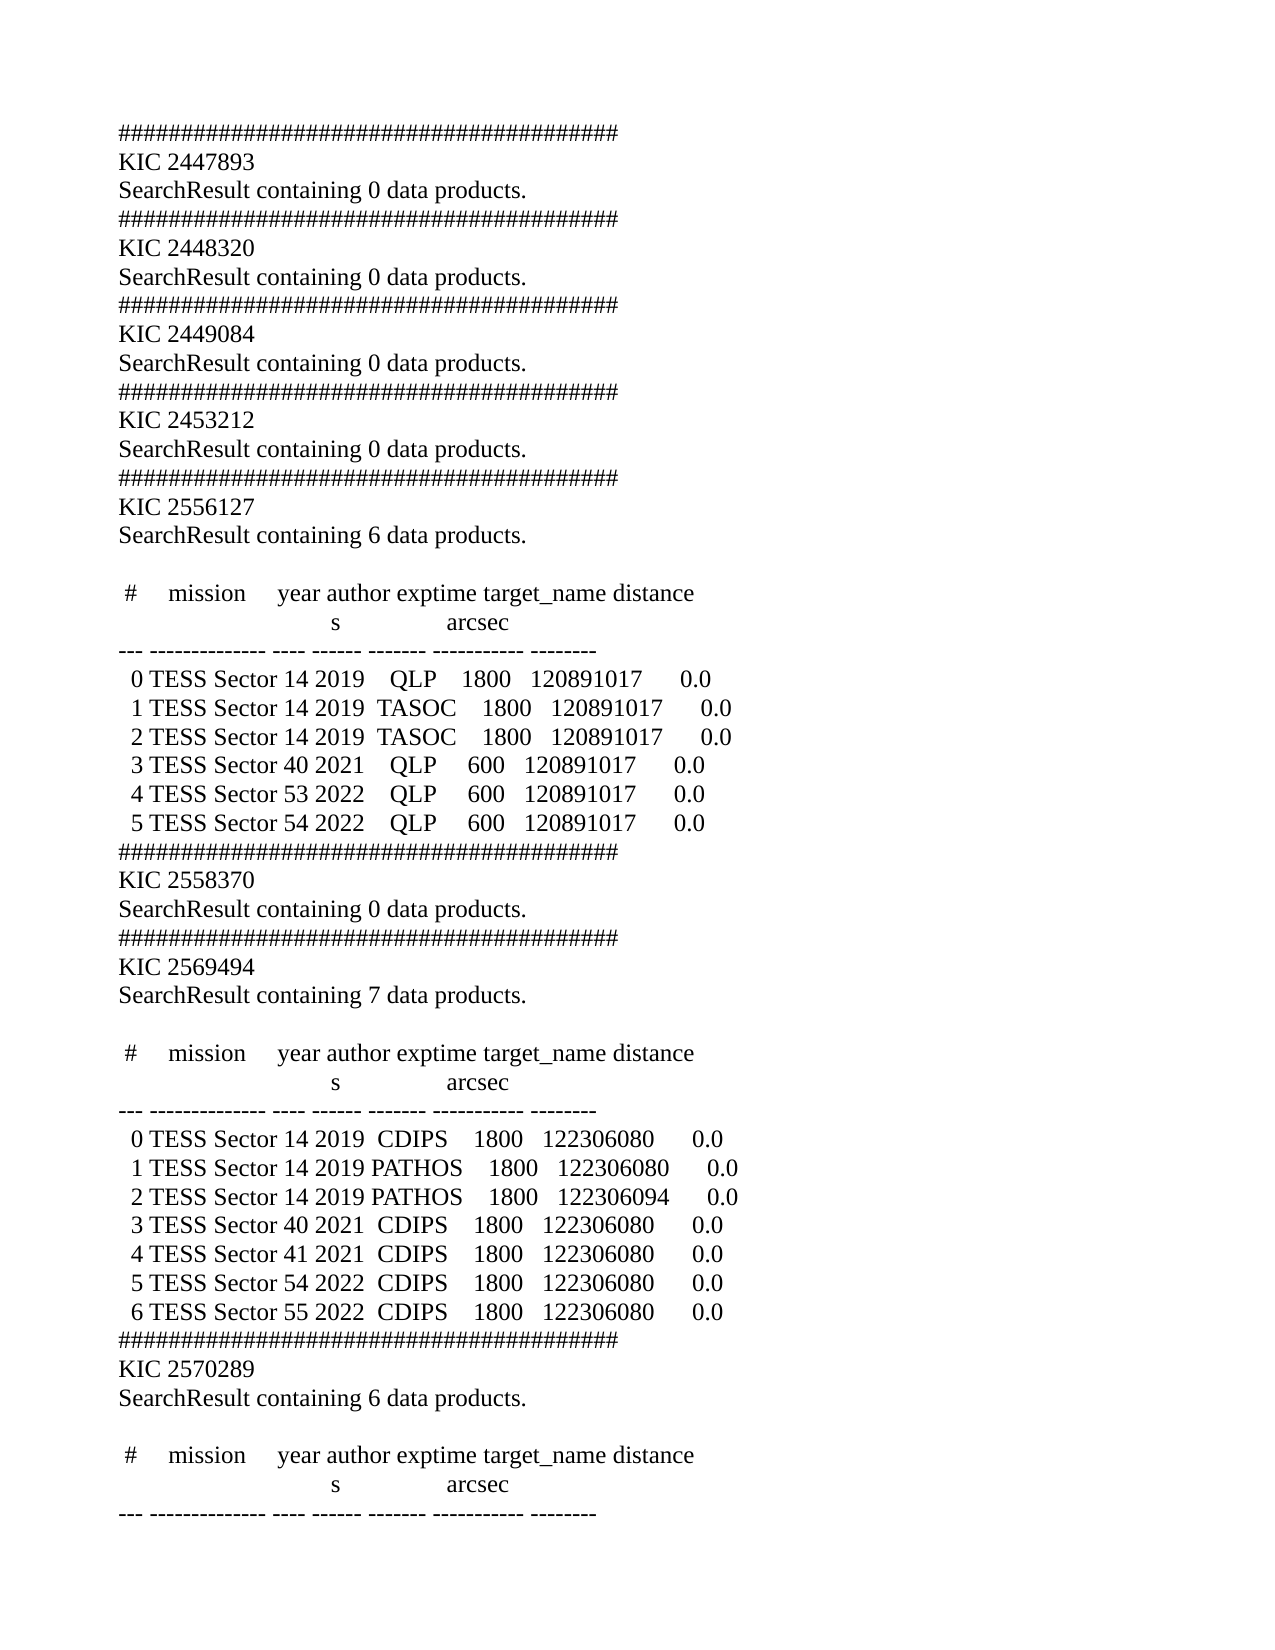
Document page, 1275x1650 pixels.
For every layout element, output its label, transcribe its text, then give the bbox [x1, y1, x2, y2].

text --- -------------- ---- ------ ------- ----------- -------- [118, 1498, 1157, 1527]
text KIC 2448320 [118, 233, 1157, 262]
text ######################################## [118, 837, 1157, 866]
text 4 TESS Sector 41 2021 CDIPS 1800 122306080 0.0 [118, 1239, 1157, 1268]
text ######################################## [118, 291, 1157, 319]
text ######################################## [118, 204, 1157, 233]
text ######################################## [118, 923, 1157, 952]
text SearchResult containing 7 data products. [118, 981, 1157, 1009]
text SearchResult containing 0 data products. [118, 176, 1157, 204]
text 3 TESS Sector 40 2021 QLP 600 120891017 0.0 [118, 751, 1157, 779]
text # mission year author exptime target_name distance [118, 578, 1157, 607]
text ######################################## [118, 118, 1157, 147]
text ######################################## [118, 1326, 1157, 1354]
text 0 TESS Sector 14 2019 QLP 1800 120891017 0.0 [118, 664, 1157, 693]
text SearchResult containing 0 data products. [118, 262, 1157, 291]
text s arcsec [118, 1067, 1157, 1096]
text KIC 2558370 [118, 866, 1157, 894]
text s arcsec [118, 607, 1157, 636]
text SearchResult containing 6 data products. [118, 521, 1157, 549]
text KIC 2556127 [118, 492, 1157, 521]
text 5 TESS Sector 54 2022 CDIPS 1800 122306080 0.0 [118, 1268, 1157, 1297]
text 1 TESS Sector 14 2019 PATHOS 1800 122306080 0.0 [118, 1153, 1157, 1182]
text ######################################## [118, 463, 1157, 492]
text SearchResult containing 0 data products. [118, 434, 1157, 463]
text SearchResult containing 0 data products. [118, 348, 1157, 377]
text 1 TESS Sector 14 2019 TASOC 1800 120891017 0.0 [118, 693, 1157, 722]
text 2 TESS Sector 14 2019 PATHOS 1800 122306094 0.0 [118, 1182, 1157, 1211]
text 3 TESS Sector 40 2021 CDIPS 1800 122306080 0.0 [118, 1211, 1157, 1239]
text KIC 2570289 [118, 1354, 1157, 1383]
text ######################################## [118, 377, 1157, 406]
text # mission year author exptime target_name distance [118, 1038, 1157, 1067]
text 0 TESS Sector 14 2019 CDIPS 1800 122306080 0.0 [118, 1124, 1157, 1153]
text 4 TESS Sector 53 2022 QLP 600 120891017 0.0 [118, 779, 1157, 808]
text KIC 2569494 [118, 952, 1157, 981]
text s arcsec [118, 1469, 1157, 1498]
text KIC 2453212 [118, 406, 1157, 434]
text --- -------------- ---- ------ ------- ----------- -------- [118, 636, 1157, 664]
text KIC 2447893 [118, 147, 1157, 176]
text 6 TESS Sector 55 2022 CDIPS 1800 122306080 0.0 [118, 1297, 1157, 1326]
text 5 TESS Sector 54 2022 QLP 600 120891017 0.0 [118, 808, 1157, 837]
text SearchResult containing 0 data products. [118, 894, 1157, 923]
text 2 TESS Sector 14 2019 TASOC 1800 120891017 0.0 [118, 722, 1157, 751]
text --- -------------- ---- ------ ------- ----------- -------- [118, 1096, 1157, 1124]
text # mission year author exptime target_name distance [118, 1441, 1157, 1469]
text SearchResult containing 6 data products. [118, 1383, 1157, 1412]
text KIC 2449084 [118, 319, 1157, 348]
